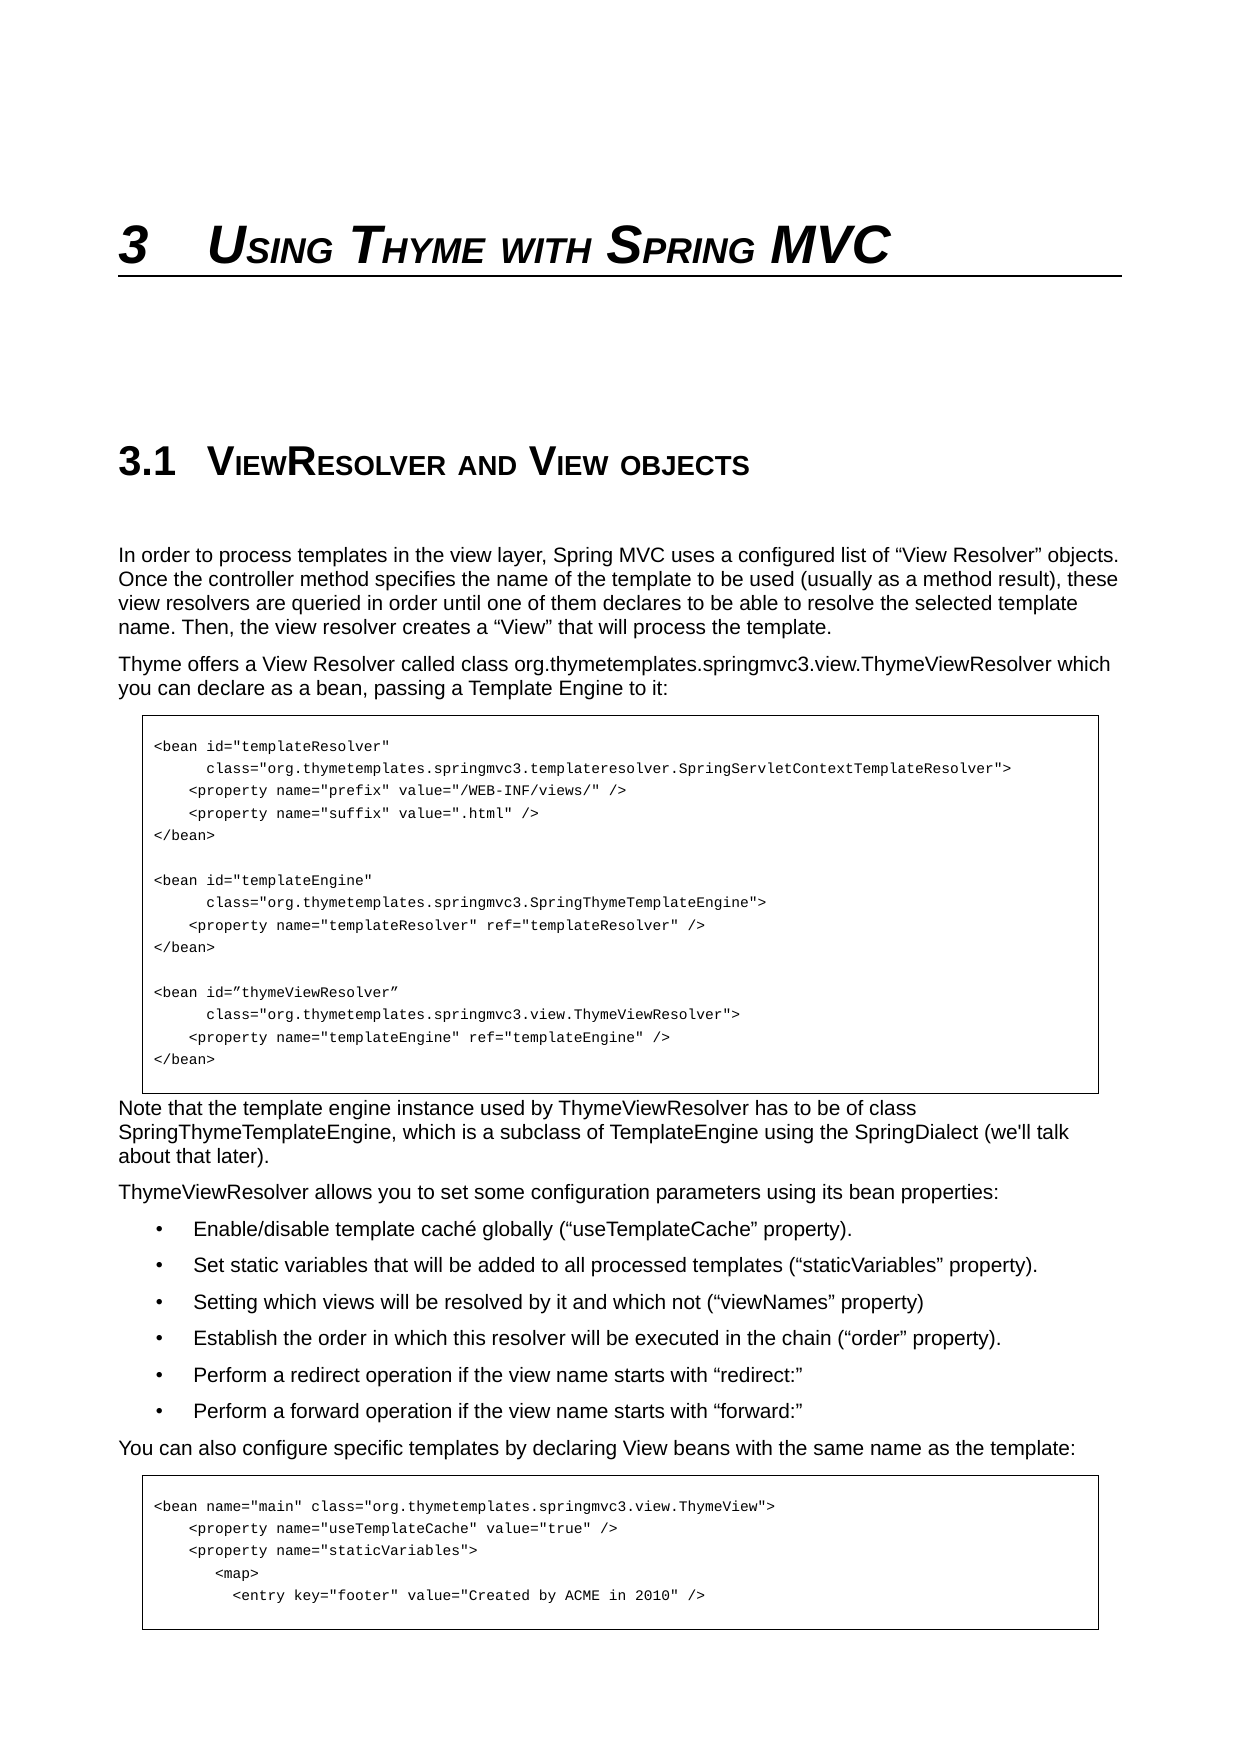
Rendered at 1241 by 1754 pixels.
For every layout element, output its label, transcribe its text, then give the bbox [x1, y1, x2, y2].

text <bean id="templateResolver" [143, 716, 1098, 737]
text Note that the template engine instance used by ThymeViewResolver has to be of class SpringThymeTemplateEngine, which is a subclass of TemplateEngine using the SpringDialect (we'll talk about that later). [118, 1096, 1122, 1167]
text In order to process templates in the view layer, Spring MVC uses a configured list of “View Resolver” objects. Once the controller method specifies the name of the template to be used (usually as a method result), these view resolvers are queried in order until one of them declares to be able to resolve the selected template name. Then, the view resolver creates a “View” that will process the template. [118, 543, 1122, 639]
text <entry key="footer" value="Created by ACME in 2010" /> [143, 1565, 1098, 1629]
list Setting which views will be resolved by it and which not (“viewNames” property) [156, 1289, 1122, 1313]
text <property name="useTemplateCache" value="true" /> [143, 1497, 1098, 1520]
text <bean id="templateEngine" [143, 849, 1098, 872]
subtitle ViewResolver and View objects [118, 436, 1122, 484]
text You can also configure specific templates by declaring View beans with the same name as the template: [118, 1436, 1122, 1460]
text <property name="staticVariables"> [143, 1520, 1098, 1542]
list Perform a forward operation if the view name starts with “forward:” [156, 1399, 1122, 1423]
text class="org.thymetemplates.springmvc3.templateresolver.SpringServletContextTemplateResolver"> [143, 737, 1098, 760]
text class="org.thymetemplates.springmvc3.view.ThymeViewResolver"> [143, 984, 1098, 1006]
text ThymeViewResolver allows you to set some configuration parameters using its bean properties: [118, 1180, 1122, 1204]
list Enable/disable template caché globally (“useTemplateCache” property). [156, 1216, 1122, 1240]
list Establish the order in which this resolver will be executed in the chain (“order” property). [156, 1326, 1122, 1350]
text </bean> [143, 804, 1098, 845]
list Perform a redirect operation if the view name starts with “redirect:” [156, 1363, 1122, 1387]
text <property name="templateEngine" ref="templateEngine" /> [143, 1006, 1098, 1028]
text <bean id=”thymeViewResolver” [143, 961, 1098, 984]
text Thyme offers a View Resolver called class org.thymetemplates.springmvc3.view.ThymeViewResolver which you can declare as a bean, passing a Template Engine to it: [118, 652, 1122, 699]
text <property name="templateResolver" ref="templateResolver" /> [143, 894, 1098, 917]
subtitle Using Thyme with Spring MVC [118, 213, 1122, 275]
text </bean> [143, 1028, 1098, 1093]
text <property name="suffix" value=".html" /> [143, 782, 1098, 804]
text </bean> [143, 917, 1098, 957]
text class="org.thymetemplates.springmvc3.SpringThymeTemplateEngine"> [143, 872, 1098, 894]
text <bean name="main" class="org.thymetemplates.springmvc3.view.ThymeView"> [143, 1476, 1098, 1497]
list Set static variables that will be added to all processed templates (“staticVariables” property). [156, 1253, 1122, 1277]
text <map> [143, 1542, 1098, 1565]
text <property name="prefix" value="/WEB-INF/views/" /> [143, 760, 1098, 782]
